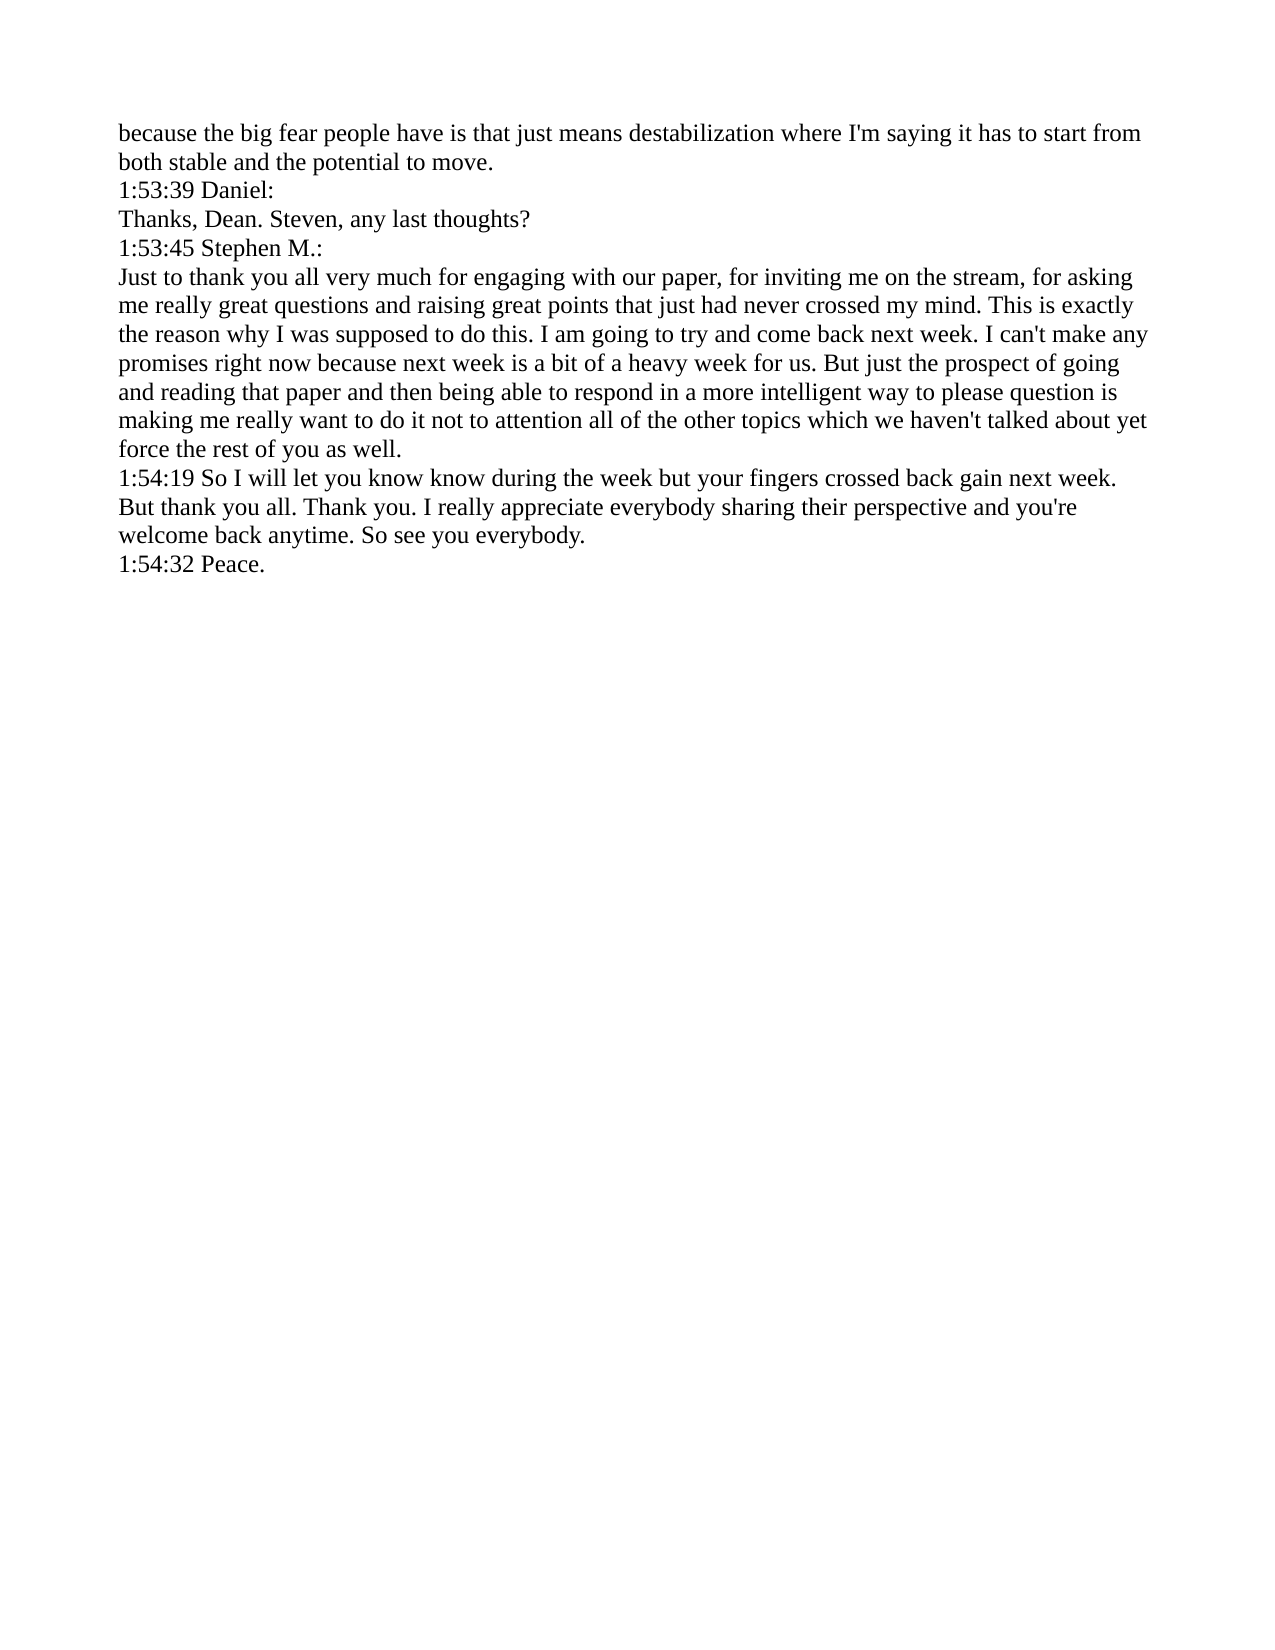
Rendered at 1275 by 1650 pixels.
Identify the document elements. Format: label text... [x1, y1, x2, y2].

text because the big fear people have is that just means destabilization where I'm saying it has to start from both stable and the potential to move. 1:53:39 Daniel: Thanks, Dean. Steven, any last thoughts? 1:53:45 Stephen M.: Just to thank you all very much for engaging with our paper, for inviting me on the stream, for asking me really great questions and raising great points that just had never crossed my mind. This is exactly the reason why I was supposed to do this. I am going to try and come back next week. I can't make any promises right now because next week is a bit of a heavy week for us. But just the prospect of going and reading that paper and then being able to respond in a more intelligent way to please question is making me really want to do it not to attention all of the other topics which we haven't talked about yet force the rest of you as well. 1:54:19 So I will let you know know during the week but your fingers crossed back gain next week. But thank you all. Thank you. I really appreciate everybody sharing their perspective and you're welcome back anytime. So see you everybody. 1:54:32 Peace. [118, 118, 1157, 607]
